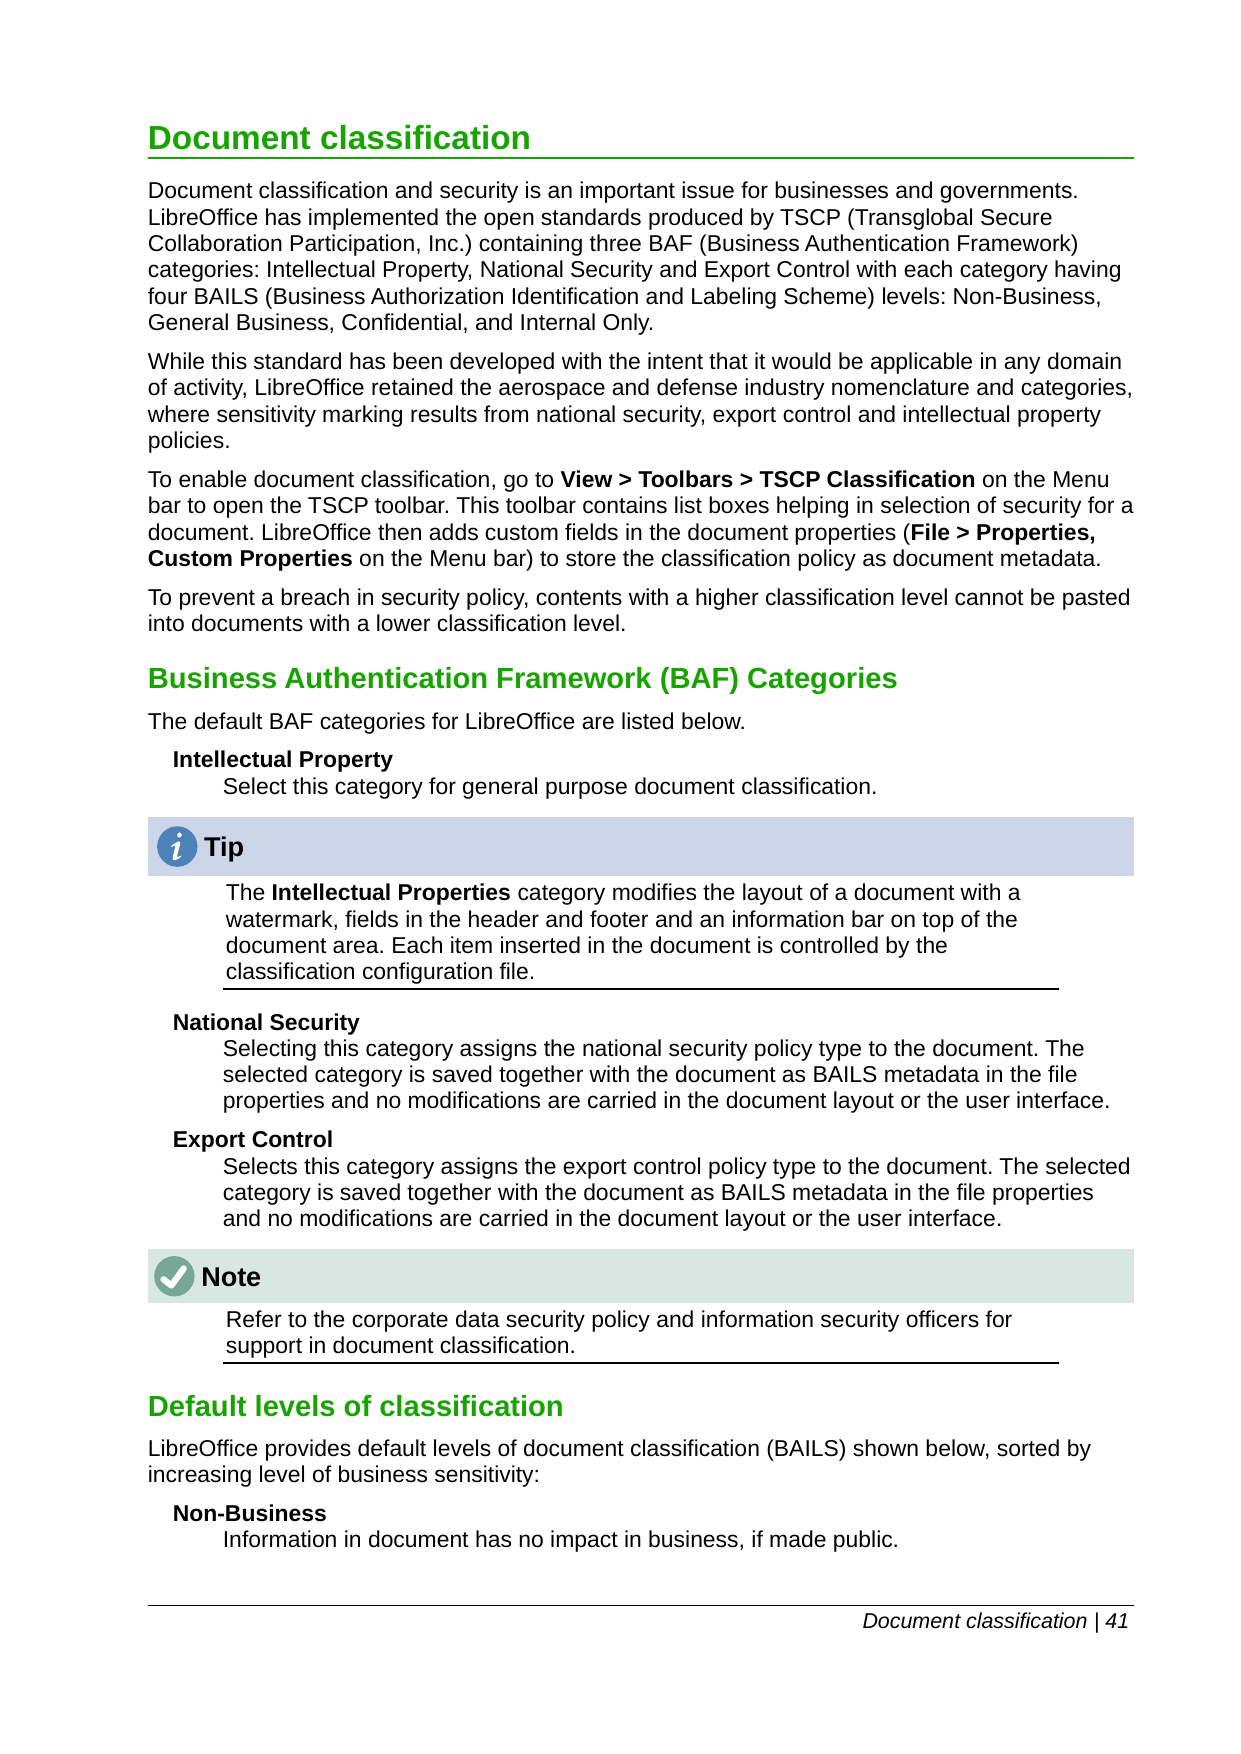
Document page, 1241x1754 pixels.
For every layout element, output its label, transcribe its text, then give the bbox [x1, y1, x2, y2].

text Select this category for general purpose document classification. [223, 773, 1134, 799]
subtitle Tip [148, 817, 1134, 876]
text Intellectual Property [173, 746, 1134, 773]
text Document classification and security is an important issue for businesses and governments. LibreOffice has implemented the open standards produced by TSCP (Transglobal Secure Collaboration Participation, Inc.) containing three BAF (Business Authentication Framework) categories: Intellectual Property, National Security and Export Control with each category having four BAILS (Business Authorization Identification and Labeling Scheme) levels: Non-Business, General Business, Confidential, and Internal Only. [148, 177, 1134, 336]
text Selects this category assigns the export control policy type to the document. The selected category is saved together with the document as BAILS metadata in the file properties and no modifications are carried in the document layout or the user interface. [223, 1153, 1134, 1232]
text Selecting this category assigns the national security policy type to the document. The selected category is saved together with the document as BAILS metadata in the file properties and no modifications are carried in the document layout or the user interface. [223, 1035, 1134, 1114]
text LibreOffice provides default levels of document classification (BAILS) shown below, sorted by increasing level of business sensitivity: [148, 1435, 1134, 1487]
text The default BAF categories for LibreOffice are listed below. [148, 708, 1134, 734]
subtitle Business Authentication Framework (BAF) Categories [148, 662, 1134, 695]
text To enable document classification, go to View > Toolbars > TSCP Classification on the Menu bar to open the TSCP toolbar. This toolbar contains list boxes helping in selection of security for a document. LibreOffice then adds custom fields in the document properties (File > Properties, Custom Properties on the Menu bar) to store the classification policy as document metadata. [148, 466, 1134, 571]
subtitle Default levels of classification [148, 1389, 1134, 1422]
text Non-Business [173, 1500, 1134, 1526]
text National Security [173, 1008, 1134, 1035]
text Information in document has no impact in business, if made public. [223, 1526, 1134, 1553]
text To prevent a breach in security policy, contents with a higher classification level cannot be pasted into documents with a lower classification level. [148, 584, 1134, 637]
text The Intellectual Properties category modifies the layout of a document with a watermark, fields in the header and footer and an information bar on top of the document area. Each item inserted in the document is controlled by the classification configuration file. [223, 876, 1059, 988]
subtitle Document classification [148, 118, 1134, 157]
subtitle Note [148, 1249, 1134, 1303]
text Export Control [173, 1126, 1134, 1153]
text While this standard has been developed with the intent that it would be applicable in any domain of activity, LibreOffice retained the aerospace and defense industry nomenclature and categories, where sensitivity marking results from national security, export control and intellectual property policies. [148, 348, 1134, 453]
text Refer to the corporate data security policy and information security officers for support in document classification. [223, 1303, 1059, 1362]
